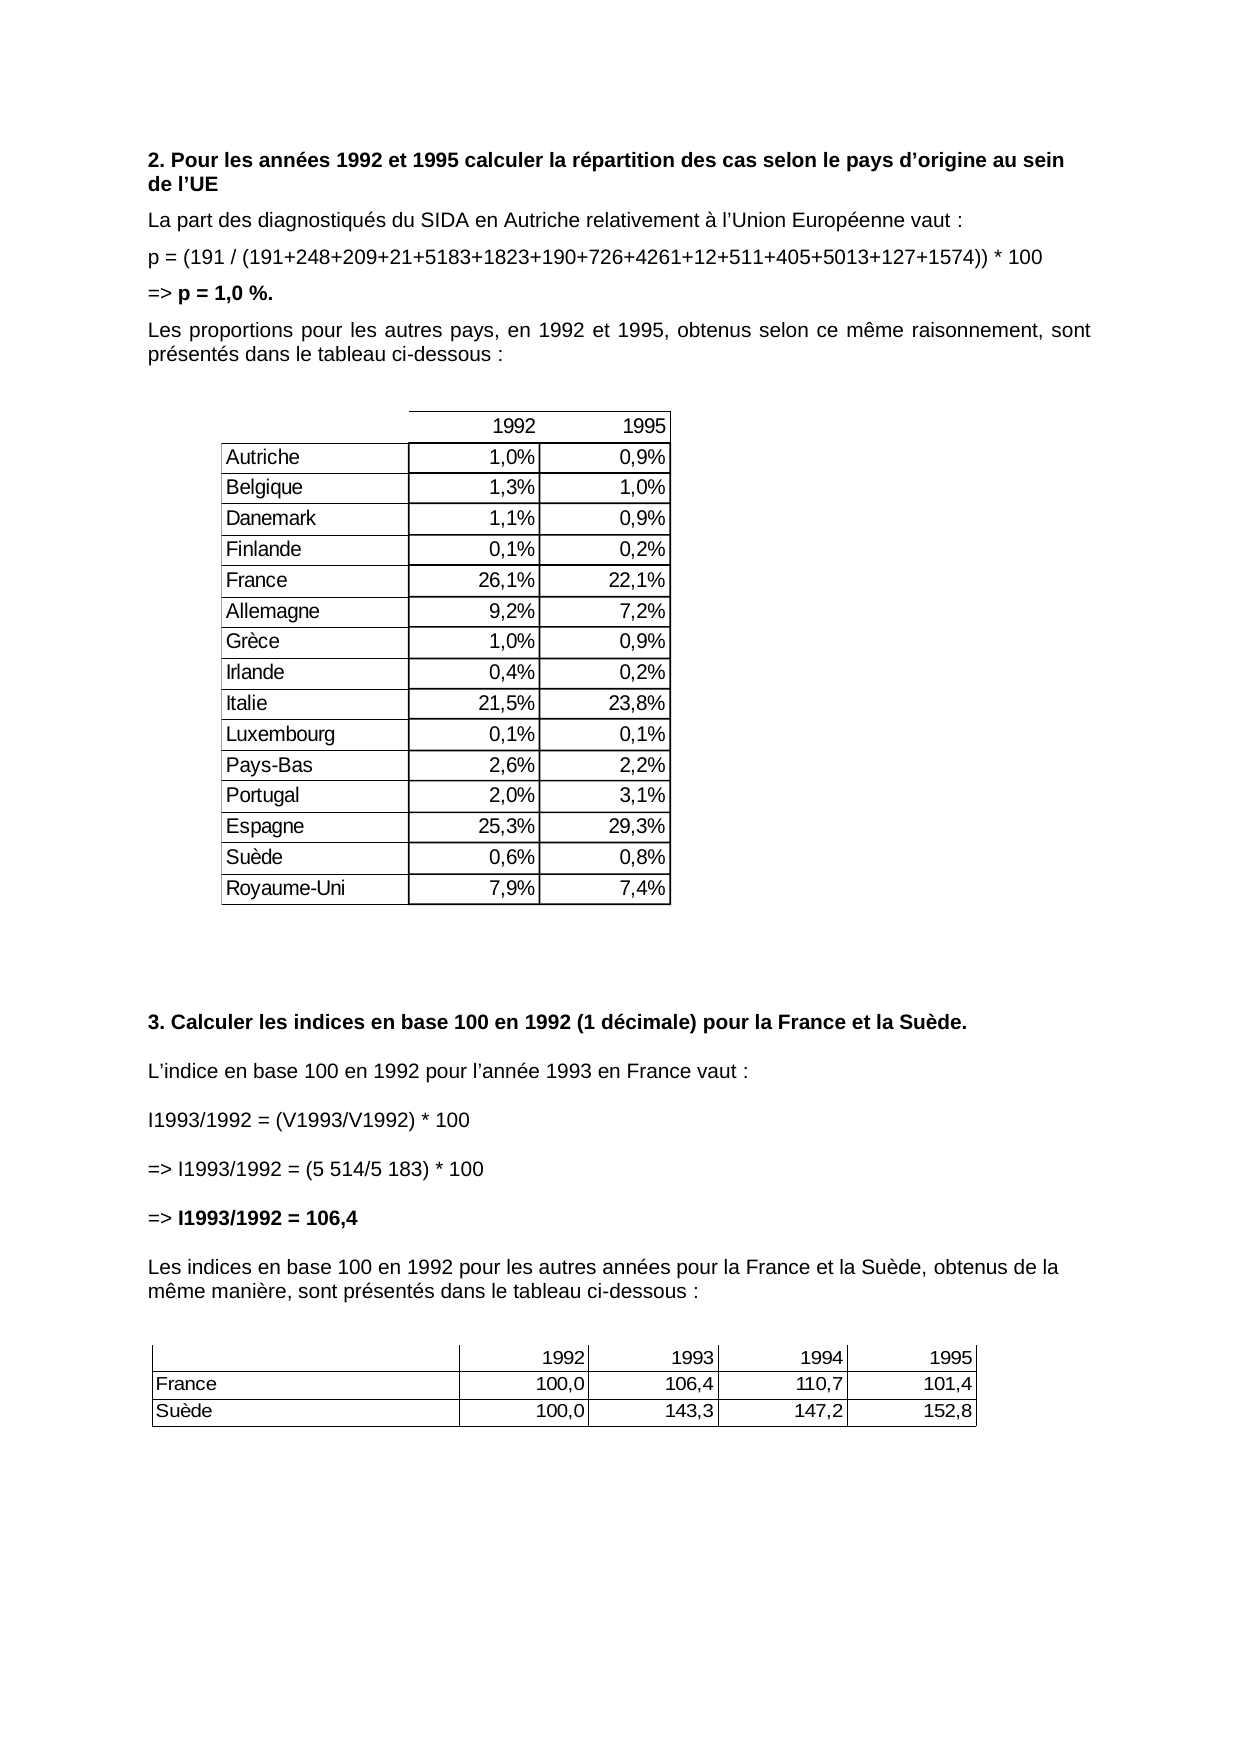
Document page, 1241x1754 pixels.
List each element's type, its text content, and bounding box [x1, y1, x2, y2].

text Les indices en base 100 en 1992 pour les autres années pour la France et la Suède, obtenus de la même manière, sont présentés dans le tableau ci-dessous : [148, 1255, 1093, 1303]
text => p = 1,0 %. [148, 281, 1093, 305]
text => I1993/1992 = 106,4 [148, 1206, 1093, 1230]
text 2. Pour les années 1992 et 1995 calculer la répartition des cas selon le pays d’origine au sein de l’UE [148, 148, 1093, 196]
text I1993/1992 = (V1993/V1992) * 100 [148, 1108, 1093, 1132]
text => I1993/1992 = (5 514/5 183) * 100 [148, 1157, 1093, 1181]
text La part des diagnostiqués du SIDA en Autriche relativement à l’Union Européenne vaut : [148, 208, 1093, 232]
text Les proportions pour les autres pays, en 1992 et 1995, obtenus selon ce même raisonnement, sont présentés dans le tableau ci-dessous : [148, 317, 1093, 365]
text 3. Calculer les indices en base 100 en 1992 (1 décimale) pour la France et la Suède. [148, 1010, 1093, 1034]
text p = (191 / (191+248+209+21+5183+1823+190+726+4261+12+511+405+5013+127+1574)) * 100 [148, 244, 1093, 268]
text L’indice en base 100 en 1992 pour l’année 1993 en France vaut : [148, 1059, 1093, 1083]
